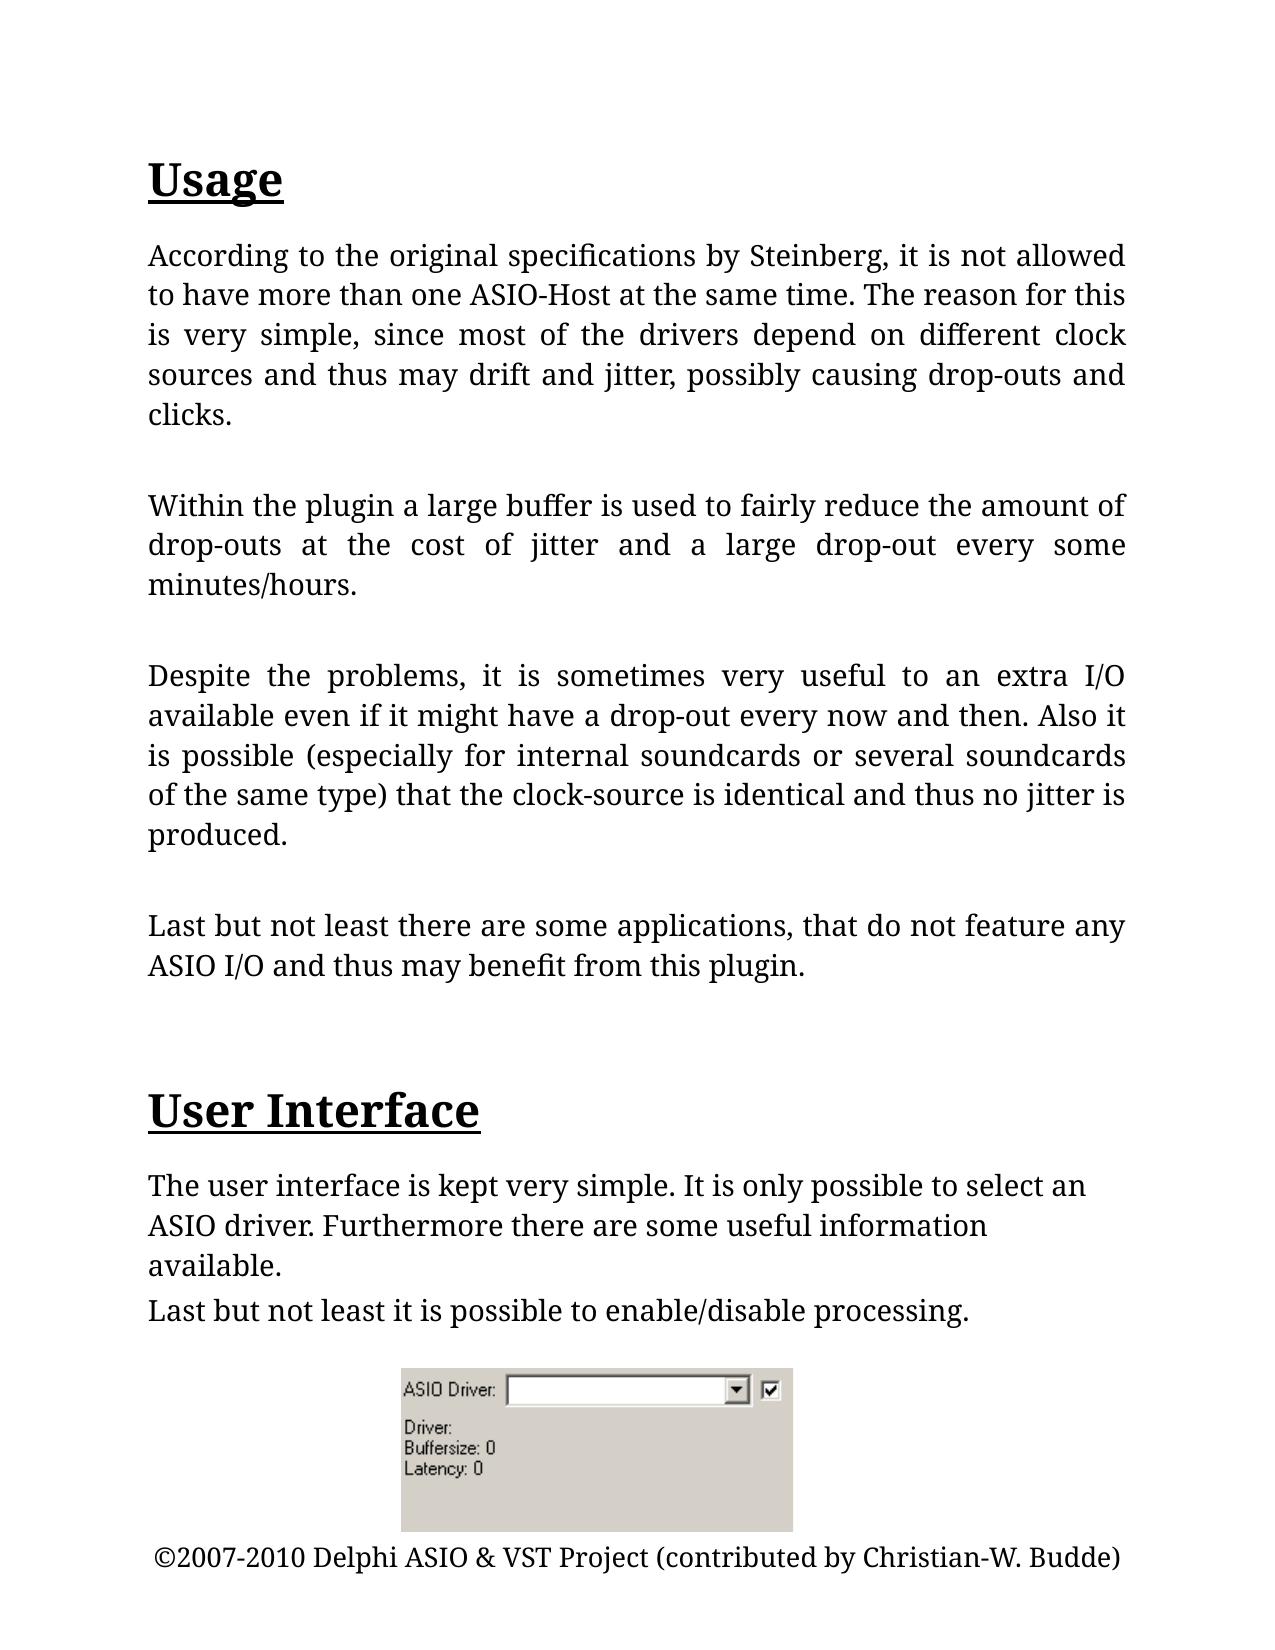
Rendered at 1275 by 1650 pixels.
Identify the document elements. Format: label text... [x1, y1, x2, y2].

picture [401, 1368, 794, 1532]
text Last but not least it is possible to enable/disable processing. [148, 1291, 1127, 1330]
text Within the plugin a large buffer is used to fairly reduce the amount of drop-outs at the cost of jitter and a large drop-out every some minutes/hours. [148, 485, 1127, 604]
text The user interface is kept very simple. It is only possible to select an ASIO driver. Furthermore there are some useful information available. [148, 1166, 1127, 1285]
text According to the original specifications by Steinberg, it is not allowed to have more than one ASIO-Host at the same time. The reason for this is very simple, since most of the drivers depend on different clock sources and thus may drift and jitter, possibly causing drop-outs and clicks. [148, 235, 1127, 433]
text Last but not least there are some applications, that do not feature any ASIO I/O and thus may benefit from this plugin. [148, 906, 1127, 985]
subtitle User Interface [148, 1078, 1127, 1141]
subtitle Usage [148, 148, 1127, 210]
text Despite the problems, it is sometimes very useful to an extra I/O available even if it might have a drop-out every now and then. Also it is possible (especially for internal soundcards or several soundcards of the same type) that the clock-source is identical and thus no jitter is produced. [148, 656, 1127, 854]
